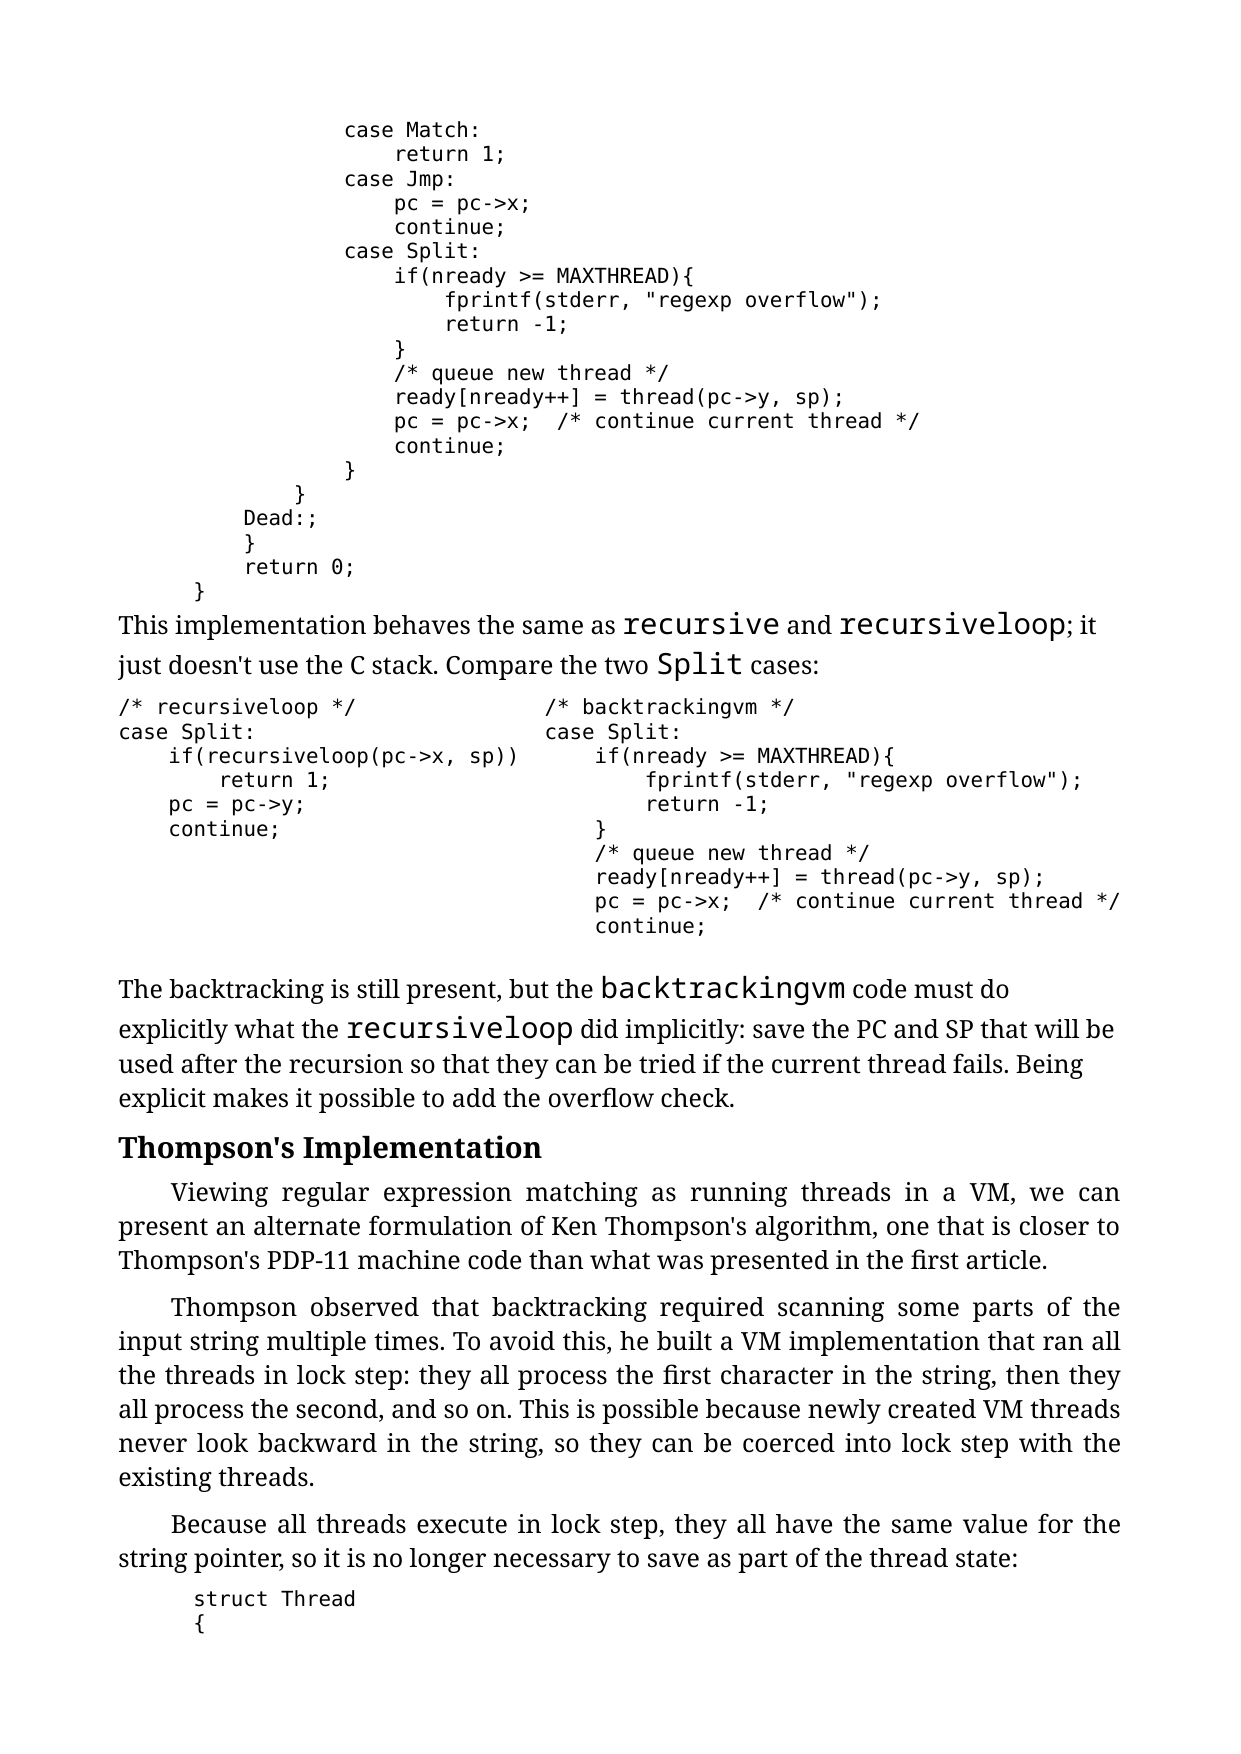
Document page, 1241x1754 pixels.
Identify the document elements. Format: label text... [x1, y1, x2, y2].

text continue; [193, 215, 1047, 239]
table_header [521, 695, 544, 968]
text case Match: [193, 118, 1047, 142]
table_header /* backtrackingvm */ case Split: if(nready >= MAXTHREAD){ fprintf(stderr, "regexp overflow"); return -1; } /* queue new thread */ ready[nready++] = thread(pc->y, sp); pc = pc->x; /* continue current thread */ continue; [544, 695, 1122, 968]
text Viewing regular expression matching as running threads in a VM, we can present an alternate formulation of Ken Thompson's algorithm, one that is closer to Thompson's PDP-11 machine code than what was presented in the first article. [118, 1175, 1122, 1277]
text } [193, 458, 1047, 482]
text { [193, 1611, 1047, 1636]
text return 0; [193, 555, 1047, 579]
table_header /* recursiveloop */ case Split: if(recursiveloop(pc->x, sp)) return 1; pc = pc->y; continue; [118, 695, 521, 968]
text case Jmp: [193, 167, 1047, 191]
text The backtracking is still present, but the backtrackingvm code must do explicitly what the recursiveloop did implicitly: save the PC and SP that will be used after the recursion so that they can be tried if the current thread fails. Being explicit makes it possible to add the overflow check. [118, 968, 1122, 1115]
text fprintf(stderr, "regexp overflow"); [193, 288, 1047, 312]
text struct Thread [193, 1587, 1047, 1611]
text Thompson observed that backtracking required scanning some parts of the input string multiple times. To avoid this, he built a VM implementation that ran all the threads in lock step: they all process the first character in the string, then they all process the second, and so on. This is possible because newly created VM threads never look backward in the string, so they can be coerced into lock step with the existing threads. [118, 1289, 1122, 1494]
text } [193, 482, 1047, 506]
text } [193, 337, 1047, 361]
text Dead:; [193, 506, 1047, 531]
text This implementation behaves the same as recursive and recursiveloop; it just doesn't use the C stack. Compare the two Split cases: [118, 603, 1122, 683]
text if(nready >= MAXTHREAD){ [193, 264, 1047, 288]
text return -1; [193, 312, 1047, 337]
text } [193, 531, 1047, 555]
text case Split: [193, 239, 1047, 264]
text return 1; [193, 142, 1047, 167]
text pc = pc->x; [193, 191, 1047, 215]
text continue; [193, 434, 1047, 458]
subtitle Thompson's Implementation [118, 1128, 1122, 1167]
text ready[nready++] = thread(pc->y, sp); [193, 385, 1047, 409]
text /* queue new thread */ [193, 361, 1047, 385]
text pc = pc->x; /* continue current thread */ [193, 409, 1047, 434]
text Because all threads execute in lock step, they all have the same value for the string pointer, so it is no longer necessary to save as part of the thread state: [118, 1506, 1122, 1574]
text } [193, 579, 1047, 603]
